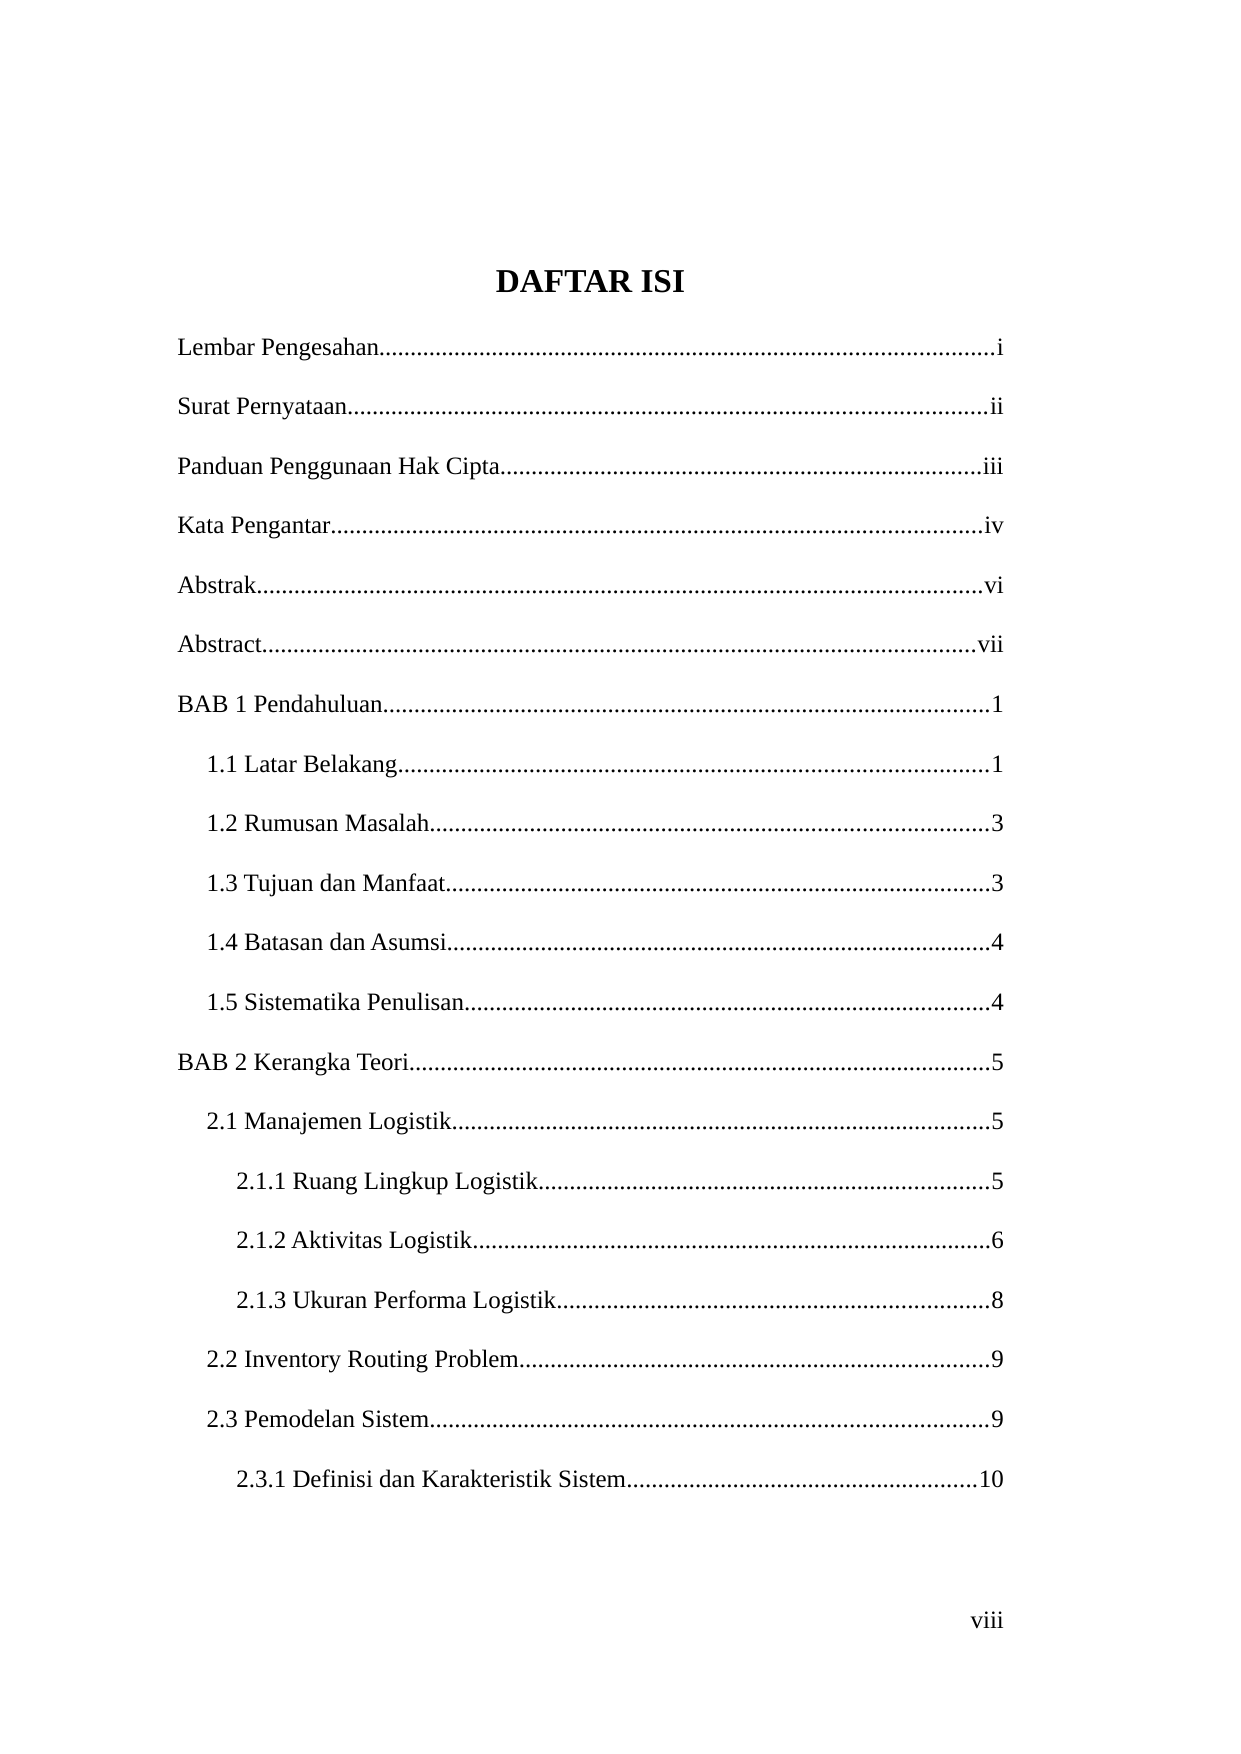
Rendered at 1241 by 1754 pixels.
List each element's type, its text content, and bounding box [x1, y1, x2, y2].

text BAB 2 Kerangka Teori 5 [177, 1047, 1003, 1075]
text 1.5 Sistematika Penulisan 4 [206, 987, 1003, 1016]
text Abstrak vi [177, 570, 1003, 599]
text 1.3 Tujuan dan Manfaat 3 [206, 868, 1003, 897]
text 2.1.1 Ruang Lingkup Logistik 5 [236, 1166, 1003, 1194]
text Abstract vii [177, 629, 1003, 658]
text 1.1 Latar Belakang 1 [206, 749, 1003, 777]
text Surat Pernyataan ii [177, 391, 1003, 420]
text 2.3.1 Definisi dan Karakteristik Sistem 10 [236, 1464, 1003, 1492]
subtitle Daftar Isi [177, 262, 1003, 300]
text 1.2 Rumusan Masalah 3 [206, 808, 1003, 837]
text Lembar Pengesahan i [177, 332, 1003, 360]
text 2.2 Inventory Routing Problem 9 [206, 1344, 1003, 1373]
text 1.4 Batasan dan Asumsi 4 [206, 927, 1003, 956]
text 2.3 Pemodelan Sistem 9 [206, 1404, 1003, 1433]
text 2.1.3 Ukuran Performa Logistik 8 [236, 1285, 1003, 1314]
text 2.1 Manajemen Logistik 5 [206, 1106, 1003, 1135]
text Panduan Penggunaan Hak Cipta iii [177, 451, 1003, 479]
text BAB 1 Pendahuluan 1 [177, 689, 1003, 718]
text Kata Pengantar iv [177, 510, 1003, 539]
text 2.1.2 Aktivitas Logistik 6 [236, 1225, 1003, 1254]
